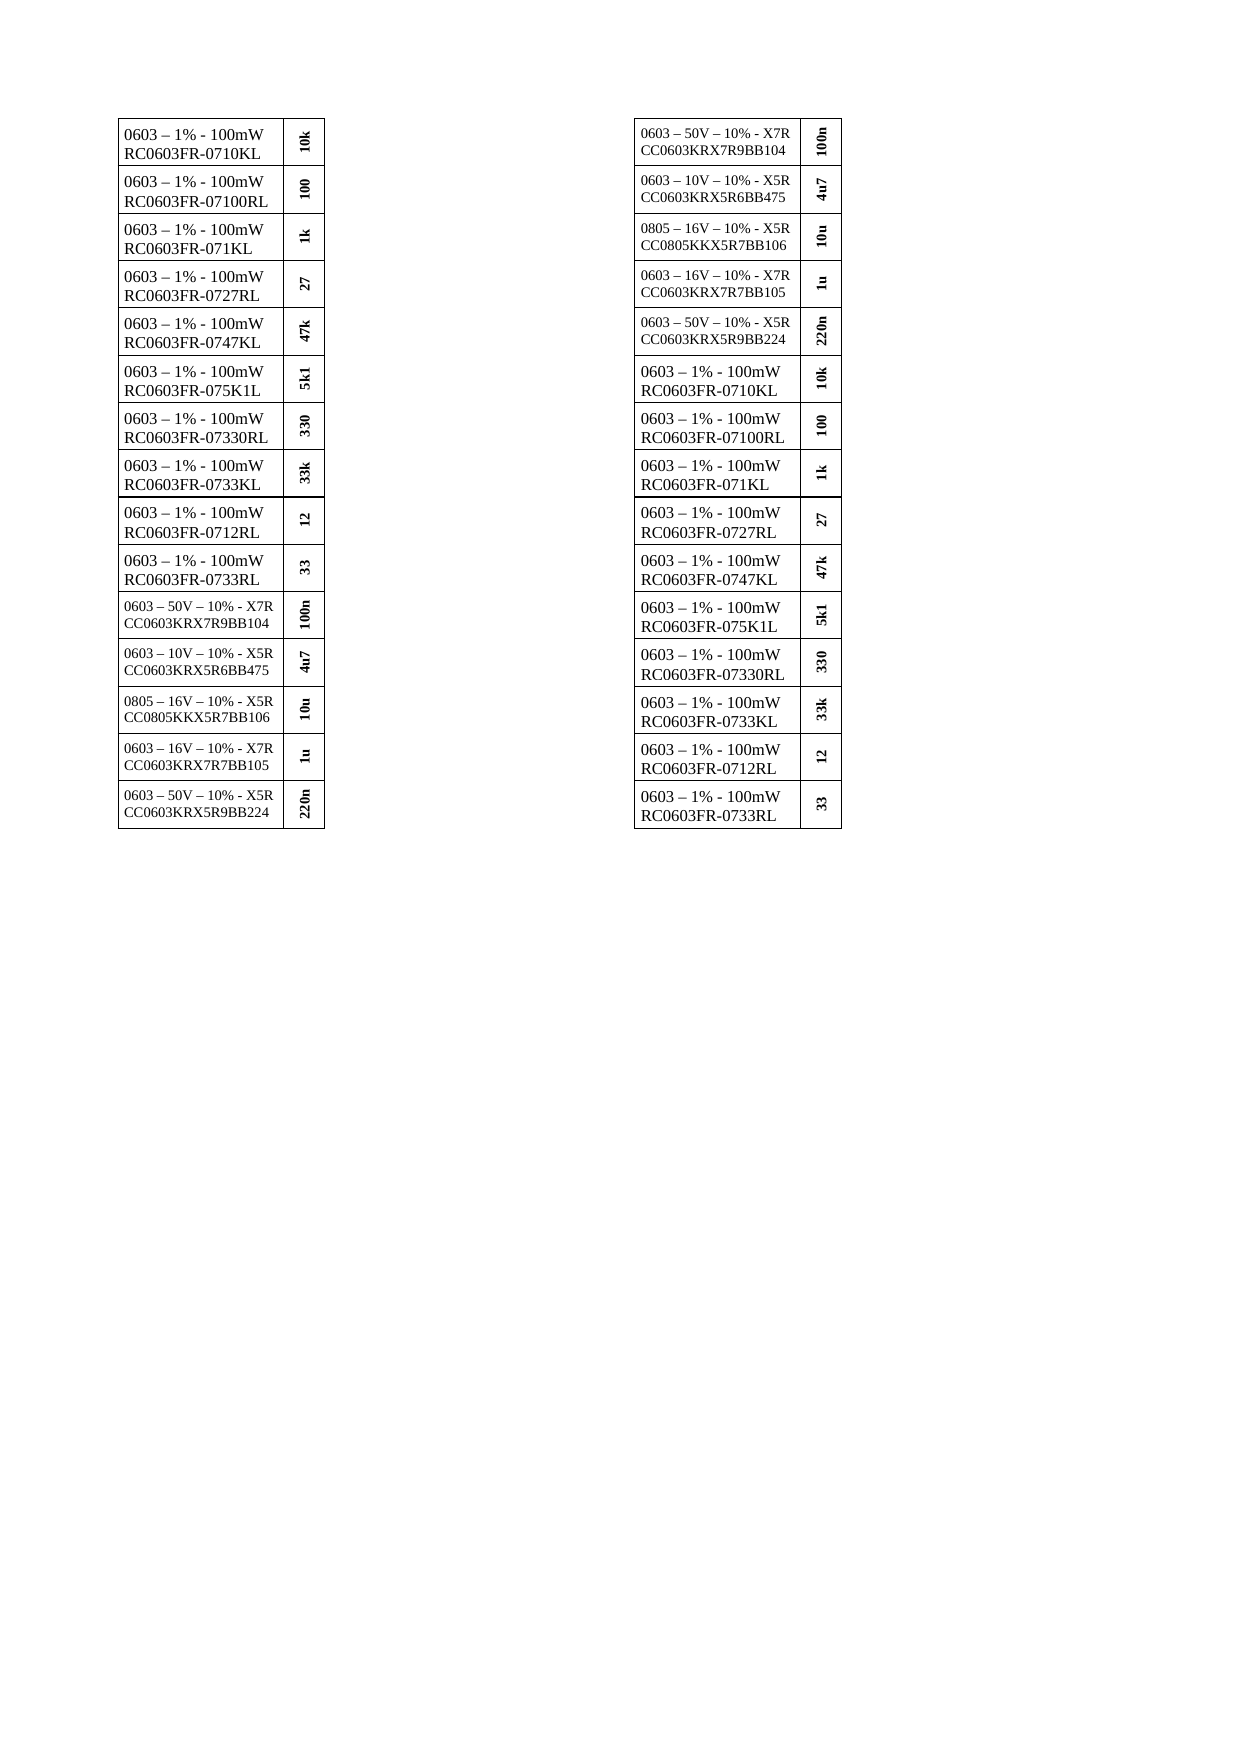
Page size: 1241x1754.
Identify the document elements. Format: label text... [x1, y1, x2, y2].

table_cell 0603 – 10V – 10% - X5R CC0603KRX5R6BB475 [635, 166, 800, 213]
table_cell 0603 – 1% - 100mW RC0603FR-0710KL [635, 356, 800, 402]
table_cell 0603 – 1% - 100mW RC0603FR-075K1L [119, 356, 283, 402]
table_cell 10u [801, 214, 841, 260]
table_cell 0805 – 16V – 10% - X5R CC0805KKX5R7BB106 [119, 687, 283, 733]
table_cell 0603 – 1% - 100mW RC0603FR-0712RL [635, 734, 800, 780]
table_cell 0603 – 1% - 100mW RC0603FR-0733KL [635, 687, 800, 733]
table_cell 0603 – 1% - 100mW RC0603FR-07100RL [635, 403, 800, 449]
table_cell 0603 – 1% - 100mW RC0603FR-0733RL [635, 781, 800, 827]
table_cell 4u7 [284, 639, 324, 686]
table_cell 0603 – 1% - 100mW RC0603FR-071KL [119, 214, 283, 260]
table_cell 0603 – 1% - 100mW RC0603FR-07330RL [119, 403, 283, 449]
table_cell 0603 – 1% - 100mW RC0603FR-0712RL [119, 498, 283, 544]
table_cell 100n [284, 592, 324, 638]
table_cell 47k [284, 308, 324, 354]
table_cell 12 [284, 498, 324, 544]
table_cell 33k [801, 687, 841, 733]
table_cell 33 [284, 545, 324, 591]
table_header 0603 – 1% - 100mW RC0603FR-0710KL [119, 119, 283, 165]
table_cell 1u [284, 734, 324, 780]
table_cell 220n [801, 308, 841, 354]
table_cell 0603 – 16V – 10% - X7R CC0603KRX7R7BB105 [119, 734, 283, 780]
table_cell 0603 – 1% - 100mW RC0603FR-07330RL [635, 639, 800, 686]
table_cell 33k [284, 450, 324, 496]
table_cell 1u [801, 261, 841, 307]
table_cell 0603 – 10V – 10% - X5R CC0603KRX5R6BB475 [119, 639, 283, 686]
table_cell 33 [801, 781, 841, 827]
table_cell 0603 – 1% - 100mW RC0603FR-0733RL [119, 545, 283, 591]
table_cell 12 [801, 734, 841, 780]
table_header 100n [801, 119, 841, 165]
table_cell 0603 – 50V – 10% - X5R CC0603KRX5R9BB224 [635, 308, 800, 354]
table_cell 27 [284, 261, 324, 307]
table_cell 5k1 [284, 356, 324, 402]
table_cell 330 [801, 639, 841, 686]
table_cell 0603 – 1% - 100mW RC0603FR-0727RL [635, 498, 800, 544]
table_cell 0603 – 50V – 10% - X5R CC0603KRX5R9BB224 [119, 781, 283, 827]
table_cell 0603 – 50V – 10% - X7R CC0603KRX7R9BB104 [119, 592, 283, 638]
table_cell 100 [284, 166, 324, 213]
table_cell 100 [801, 403, 841, 449]
table_cell 330 [284, 403, 324, 449]
table_cell 1k [284, 214, 324, 260]
table_cell 0603 – 1% - 100mW RC0603FR-0727RL [119, 261, 283, 307]
table_cell 0603 – 1% - 100mW RC0603FR-0747KL [119, 308, 283, 354]
table_cell 0603 – 1% - 100mW RC0603FR-0747KL [635, 545, 800, 591]
table_header 0603 – 50V – 10% - X7R CC0603KRX7R9BB104 [635, 119, 800, 165]
table_cell 0805 – 16V – 10% - X5R CC0805KKX5R7BB106 [635, 214, 800, 260]
table_cell 0603 – 1% - 100mW RC0603FR-075K1L [635, 592, 800, 638]
table_cell 0603 – 1% - 100mW RC0603FR-071KL [635, 450, 800, 496]
table_cell 0603 – 1% - 100mW RC0603FR-0733KL [119, 450, 283, 496]
table_cell 0603 – 1% - 100mW RC0603FR-07100RL [119, 166, 283, 213]
table_cell 10u [284, 687, 324, 733]
table_cell 27 [801, 498, 841, 544]
table_cell 0603 – 16V – 10% - X7R CC0603KRX7R7BB105 [635, 261, 800, 307]
table_header 10k [284, 119, 324, 165]
table_cell 220n [284, 781, 324, 827]
table_cell 10k [801, 356, 841, 402]
table_cell 1k [801, 450, 841, 496]
table_cell 47k [801, 545, 841, 591]
table_cell 5k1 [801, 592, 841, 638]
table_cell 4u7 [801, 166, 841, 213]
